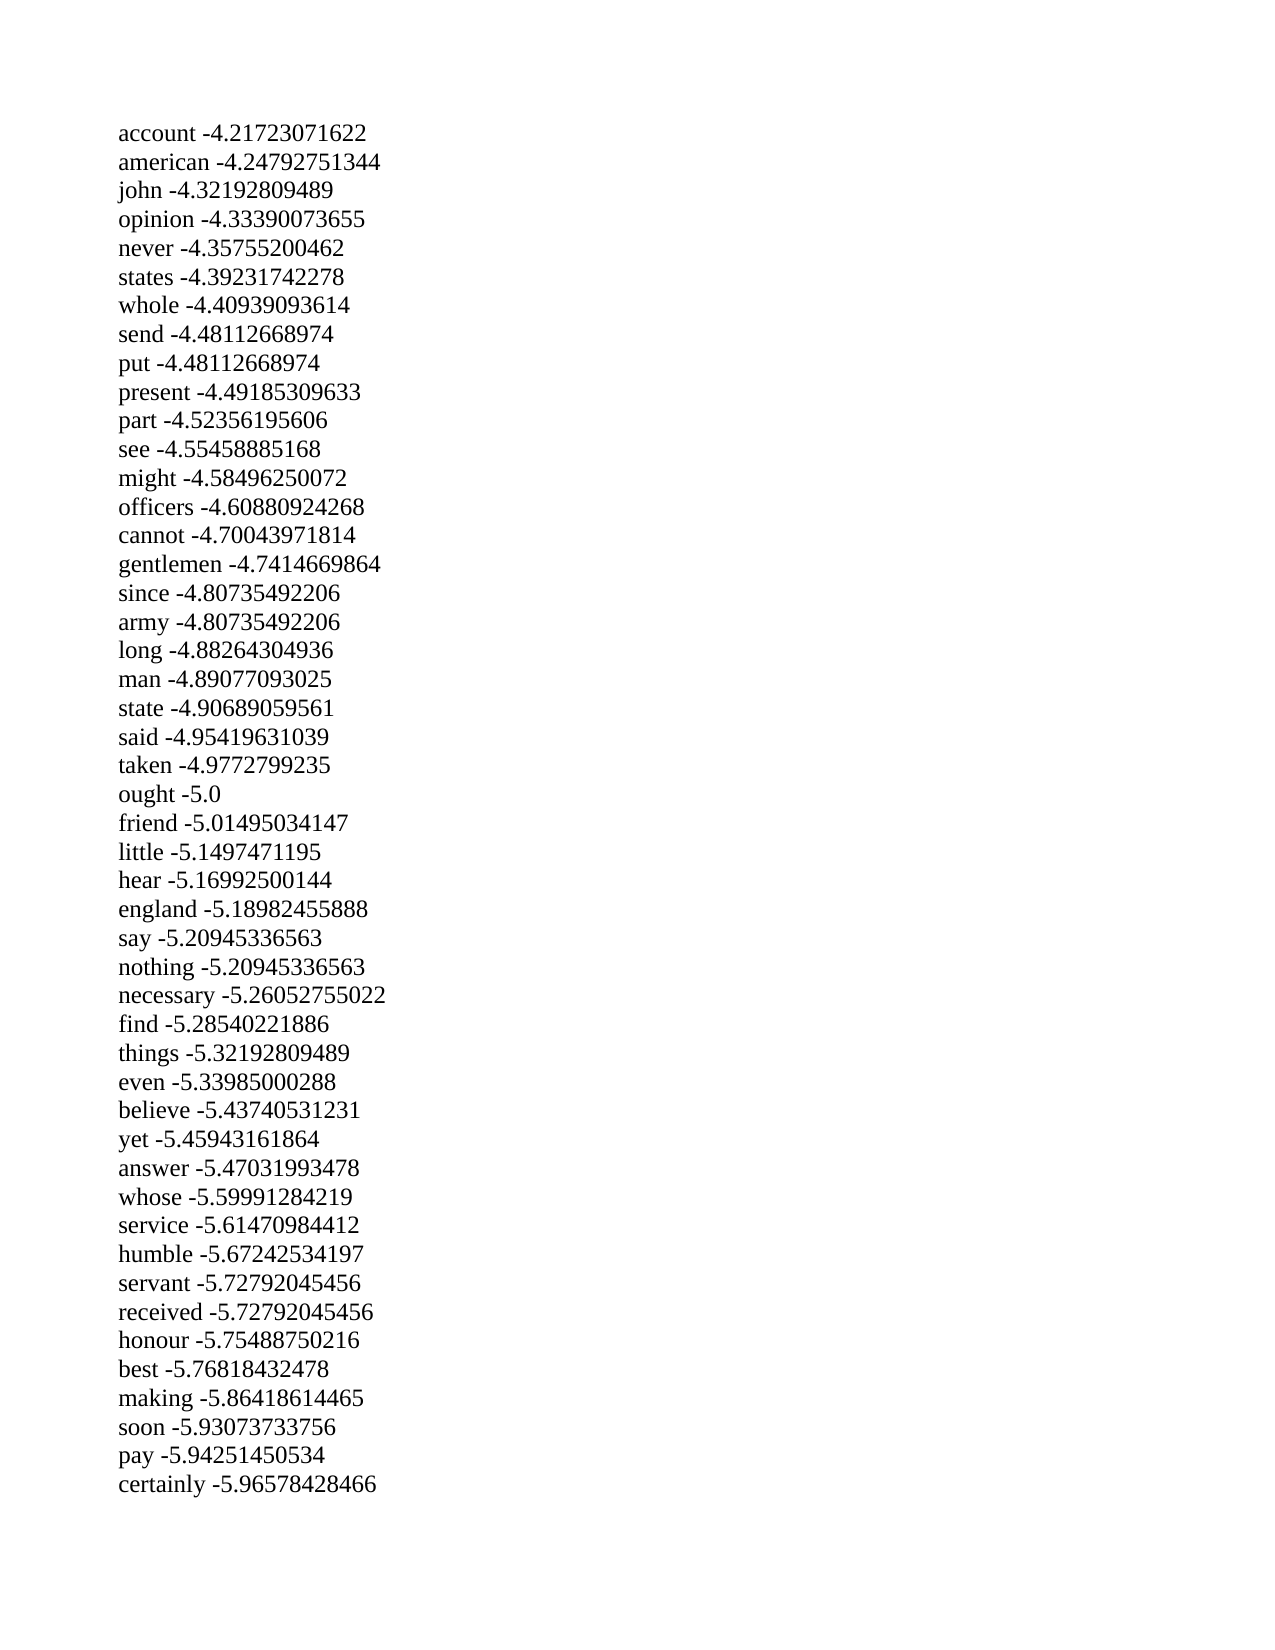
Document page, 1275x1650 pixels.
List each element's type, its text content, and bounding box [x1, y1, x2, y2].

text account -4.21723071622 [118, 118, 1157, 147]
text certainly -5.96578428466 [118, 1469, 1157, 1498]
text ought -5.0 [118, 779, 1157, 808]
text never -4.35755200462 [118, 233, 1157, 262]
text said -4.95419631039 [118, 722, 1157, 751]
text england -5.18982455888 [118, 894, 1157, 923]
text answer -5.47031993478 [118, 1153, 1157, 1182]
text servant -5.72792045456 [118, 1268, 1157, 1297]
text put -4.48112668974 [118, 348, 1157, 377]
text states -4.39231742278 [118, 262, 1157, 291]
text state -4.90689059561 [118, 693, 1157, 722]
text find -5.28540221886 [118, 1009, 1157, 1038]
text opinion -4.33390073655 [118, 204, 1157, 233]
text pay -5.94251450534 [118, 1441, 1157, 1469]
text long -4.88264304936 [118, 636, 1157, 664]
text necessary -5.26052755022 [118, 981, 1157, 1009]
text nothing -5.20945336563 [118, 952, 1157, 981]
text honour -5.75488750216 [118, 1326, 1157, 1354]
text whose -5.59991284219 [118, 1182, 1157, 1211]
text even -5.33985000288 [118, 1067, 1157, 1096]
text taken -4.9772799235 [118, 751, 1157, 779]
text little -5.1497471195 [118, 837, 1157, 866]
text send -4.48112668974 [118, 319, 1157, 348]
text see -4.55458885168 [118, 434, 1157, 463]
text best -5.76818432478 [118, 1354, 1157, 1383]
text army -4.80735492206 [118, 607, 1157, 636]
text present -4.49185309633 [118, 377, 1157, 406]
text might -4.58496250072 [118, 463, 1157, 492]
text say -5.20945336563 [118, 923, 1157, 952]
text friend -5.01495034147 [118, 808, 1157, 837]
text part -4.52356195606 [118, 406, 1157, 434]
text hear -5.16992500144 [118, 866, 1157, 894]
text american -4.24792751344 [118, 147, 1157, 176]
text gentlemen -4.7414669864 [118, 549, 1157, 578]
text cannot -4.70043971814 [118, 521, 1157, 549]
text service -5.61470984412 [118, 1211, 1157, 1239]
text humble -5.67242534197 [118, 1239, 1157, 1268]
text things -5.32192809489 [118, 1038, 1157, 1067]
text whole -4.40939093614 [118, 291, 1157, 319]
text since -4.80735492206 [118, 578, 1157, 607]
text received -5.72792045456 [118, 1297, 1157, 1326]
text john -4.32192809489 [118, 176, 1157, 204]
text man -4.89077093025 [118, 664, 1157, 693]
text believe -5.43740531231 [118, 1096, 1157, 1124]
text officers -4.60880924268 [118, 492, 1157, 521]
text yet -5.45943161864 [118, 1124, 1157, 1153]
text soon -5.93073733756 [118, 1412, 1157, 1441]
text making -5.86418614465 [118, 1383, 1157, 1412]
